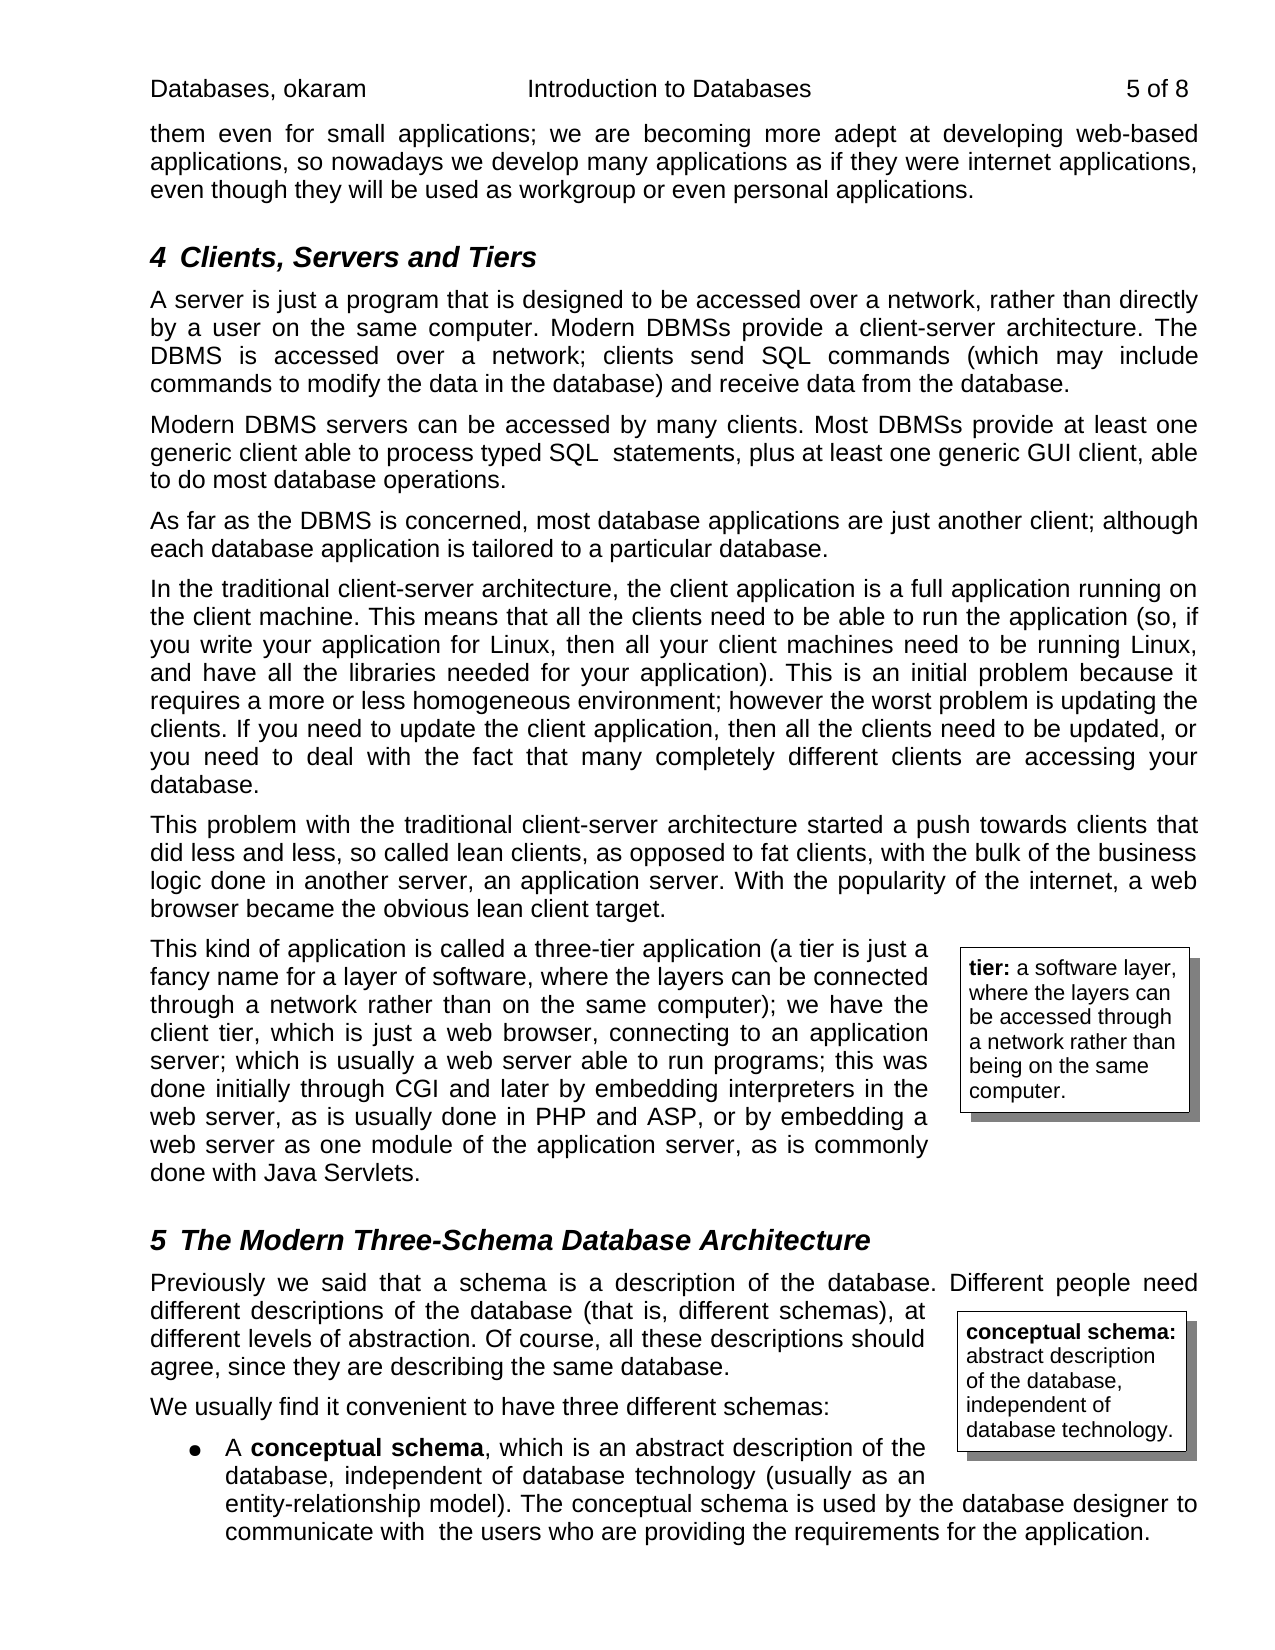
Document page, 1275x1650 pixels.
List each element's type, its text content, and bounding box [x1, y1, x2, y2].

subtitle Clients, Servers and Tiers [150, 241, 1200, 274]
text This kind of application is called a three-tier application (a tier is just a fancy name for a layer of software, where the layers can be connected through a network rather than on the same computer); we have the client tier, which is just a web browser, connecting to an application server; which is usually a web server able to run programs; this was done initially through CGI and later by embedding interpreters in the web server, as is usually done in PHP and ASP, or by embedding a web server as one module of the application server, as is commonly done with Java Servlets. [150, 935, 1200, 1186]
text Previously we said that a schema is a description of the database. Different people need different descriptions of the database (that is, different schemas), at different levels of abstraction. Of course, all these descriptions should agree, since they are describing the same database. [150, 1269, 1200, 1381]
text tier: a software layer, where the layers can be accessed through a network rather than being on the same computer. [969, 956, 1181, 1103]
text conceptual schema: abstract description of the database, independent of database technology. [966, 1319, 1177, 1442]
text In the traditional client-server architecture, the client application is a full application running on the client machine. This means that all the clients need to be able to run the application (so, if you write your application for Linux, then all your client machines need to be running Linux, and have all the libraries needed for your application). This is an initial problem because it requires a more or less homogeneous environment; however the worst problem is updating the clients. If you need to update the client application, then all the clients need to be updated, or you need to deal with the fact that many completely different clients are accessing your database. [150, 575, 1200, 798]
text As far as the DBMS is concerned, most database applications are just another client; although each database application is tailored to a particular database. [150, 507, 1200, 563]
text them even for small applications; we are becoming more adept at developing web-based applications, so nowadays we develop many applications as if they were internet applications, even though they will be used as workgroup or even personal applications. [150, 120, 1200, 204]
subtitle The Modern Three-Schema Database Architecture [150, 1224, 1200, 1256]
text Modern DBMS servers can be accessed by many clients. Most DBMSs provide at least one generic client able to process typed SQL statements, plus at least one generic GUI client, able to do most database operations. [150, 411, 1200, 494]
text This problem with the traditional client-server architecture started a push towards clients that did less and less, so called lean clients, as opposed to fat clients, with the bulk of the business logic done in another server, an application server. With the popularity of the internet, a web browser became the obvious lean client target. [150, 811, 1200, 923]
text Previously we said that a schema is a description of the database. Different people need different descriptions of the database (that is, different schemas), at different levels of abstraction. Of course, all these descriptions should agree, since they are describing the same database. [958, 1312, 1186, 1451]
text A server is just a program that is designed to be accessed over a network, rather than directly by a user on the same computer. Modern DBMSs provide a client-server architecture. The DBMS is accessed over a network; clients send SQL commands (which may include commands to modify the data in the database) and receive data from the database. [150, 286, 1200, 398]
text We usually find it convenient to have three different schemas: [150, 1393, 957, 1421]
list A conceptual schema, which is an abstract description of the database, independent of database technology (usually as an entity-relationship model). The conceptual schema is used by the database designer to communicate with the users who are providing the requirements for the application. [187, 1433, 1200, 1545]
